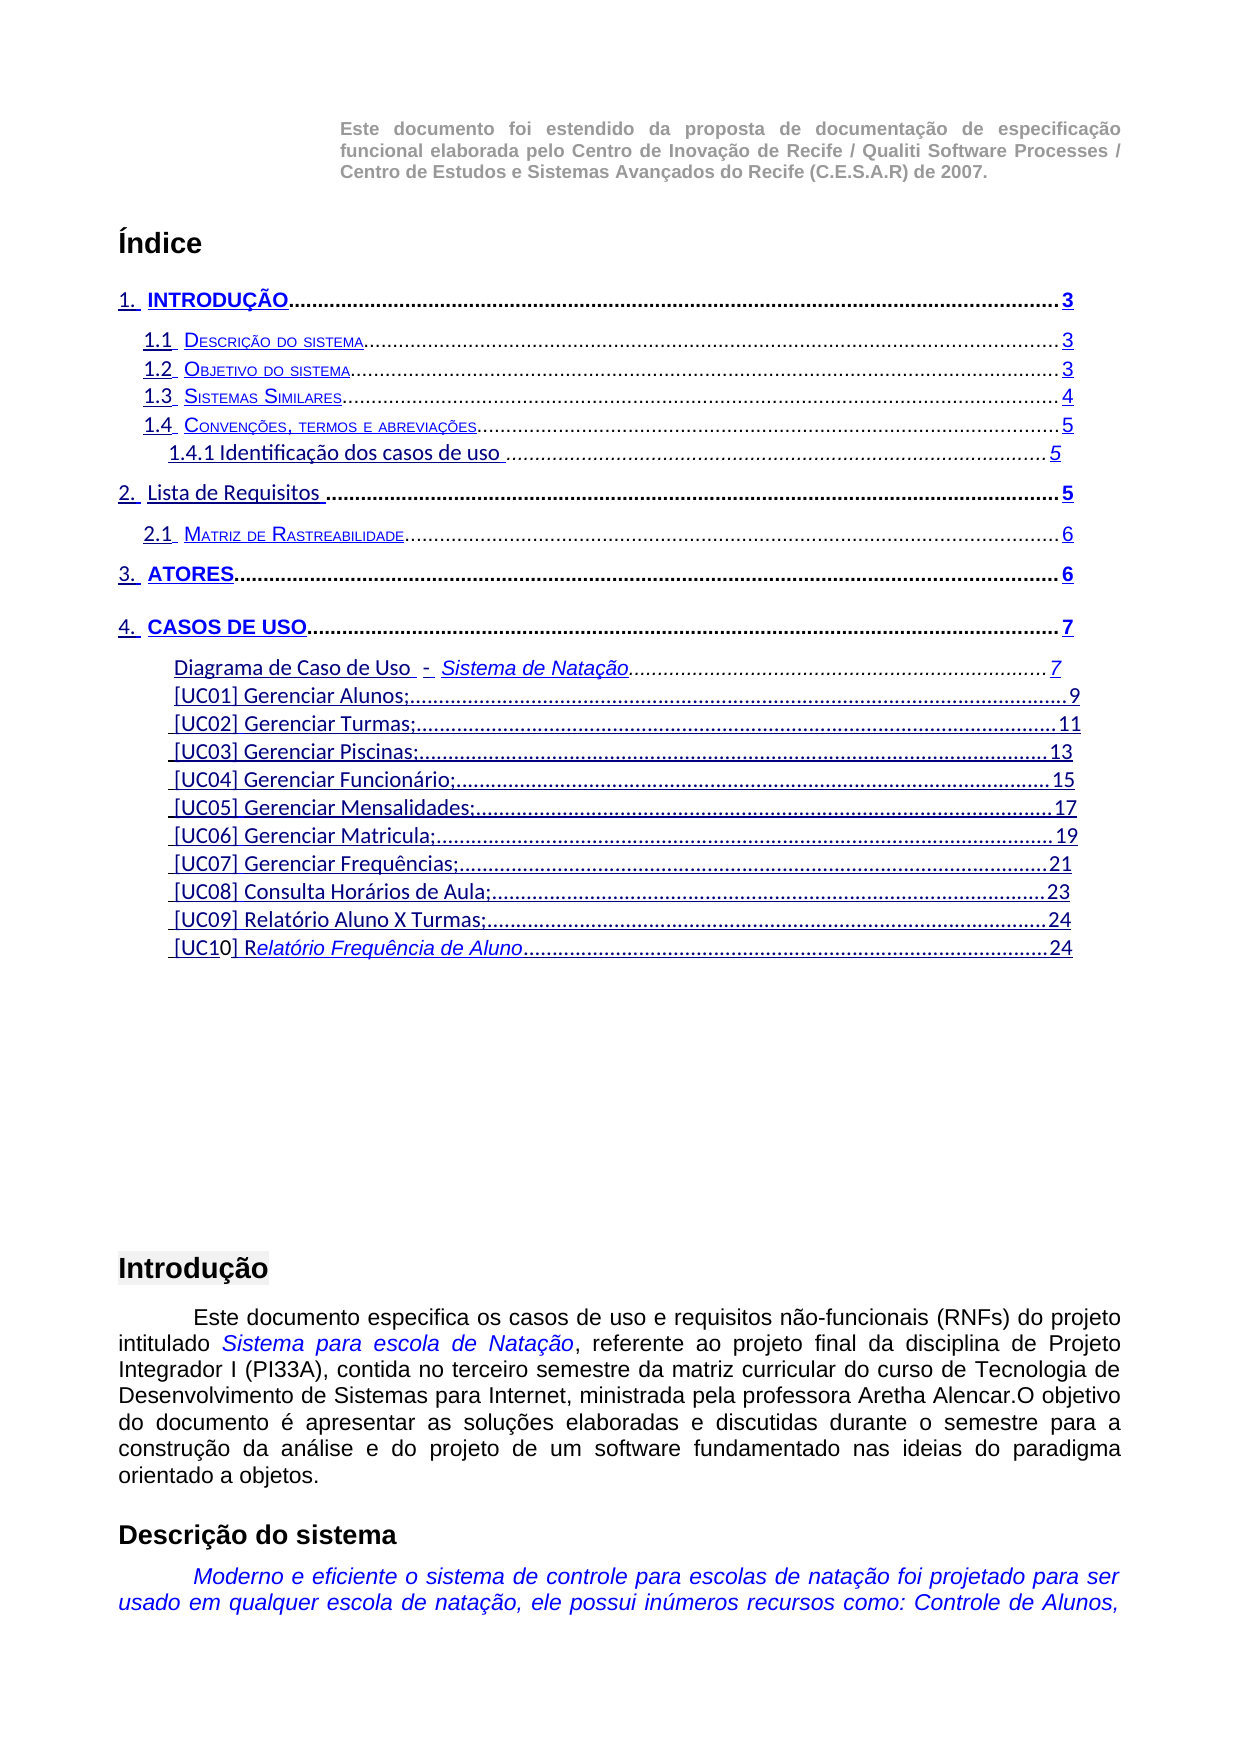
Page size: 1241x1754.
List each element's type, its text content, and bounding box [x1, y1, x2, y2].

text 2.1 Matriz de Rastreabilidade 6 [143, 519, 1122, 547]
text [UC08] Consulta Horários de Aula;................................................................................................23 [168, 877, 1122, 905]
text 4. Casos de Uso 7 [118, 612, 1122, 640]
text Este documento especifica os casos de uso e requisitos não-funcionais (RNFs) do projeto intitulado Sistema para escola de Natação, referente ao projeto final da disciplina de Projeto Integrador I (PI33A), contida no terceiro semestre da matriz curricular do curso de Tecnologia de Desenvolvimento de Sistemas para Internet, ministrada pela professora Aretha Alencar.O objetivo do documento é apresentar as soluções elaboradas e discutidas durante o semestre para a construção da análise e do projeto de um software fundamentado nas ideias do paradigma orientado a objetos. [118, 1303, 1122, 1488]
text Introdução [118, 1251, 1122, 1285]
text [UC02] Gerenciar Turmas;...............................................................................................................11 [168, 709, 1122, 737]
text 1.3 Sistemas Similares 4 [143, 382, 1122, 410]
text 1.1 Descrição do sistema 3 [143, 326, 1122, 354]
text Diagrama de Caso de Uso - Sistema de Natação 7 [168, 653, 1122, 681]
text 2. Lista de Requisitos 5 [118, 478, 1122, 506]
text 1. Introdução 3 [118, 285, 1122, 313]
text 3. Atores 6 [118, 559, 1122, 587]
text 1.4 Convenções, termos e abreviações 5 [143, 410, 1122, 438]
text Descrição do sistema [118, 1519, 1122, 1550]
text [UC01] Gerenciar Alunos;..................................................................................................................9 [168, 681, 1122, 709]
text [UC10] Relatório Frequência de Aluno...........................................................................................24 [168, 933, 1122, 961]
text [UC09] Relatório Aluno X Turmas;.................................................................................................24 [168, 905, 1122, 933]
text Este documento foi estendido da proposta de documentação de especificação funcional elaborada pelo Centro de Inovação de Recife / Qualiti Software Processes / Centro de Estudos e Sistemas Avançados do Recife (C.E.S.A.R) de 2007. [340, 118, 1122, 183]
text [UC06] Gerenciar Matricula;...........................................................................................................19 [168, 821, 1122, 849]
text Índice [118, 227, 1122, 260]
text 1.2 Objetivo do sistema 3 [143, 354, 1122, 382]
text [UC05] Gerenciar Mensalidades;....................................................................................................17 [168, 793, 1122, 821]
text [UC07] Gerenciar Frequências;......................................................................................................21 [168, 849, 1122, 877]
text 1.4.1 Identificação dos casos de uso 5 [168, 438, 1122, 466]
text [UC03] Gerenciar Piscinas;.............................................................................................................13 [168, 737, 1122, 765]
text Moderno e eficiente o sistema de controle para escolas de natação foi projetado para ser usado em qualquer escola de natação, ele possui inúmeros recursos como: Controle de Alunos, [118, 1563, 1122, 1616]
text [UC04] Gerenciar Funcionário;.......................................................................................................15 [168, 765, 1122, 793]
